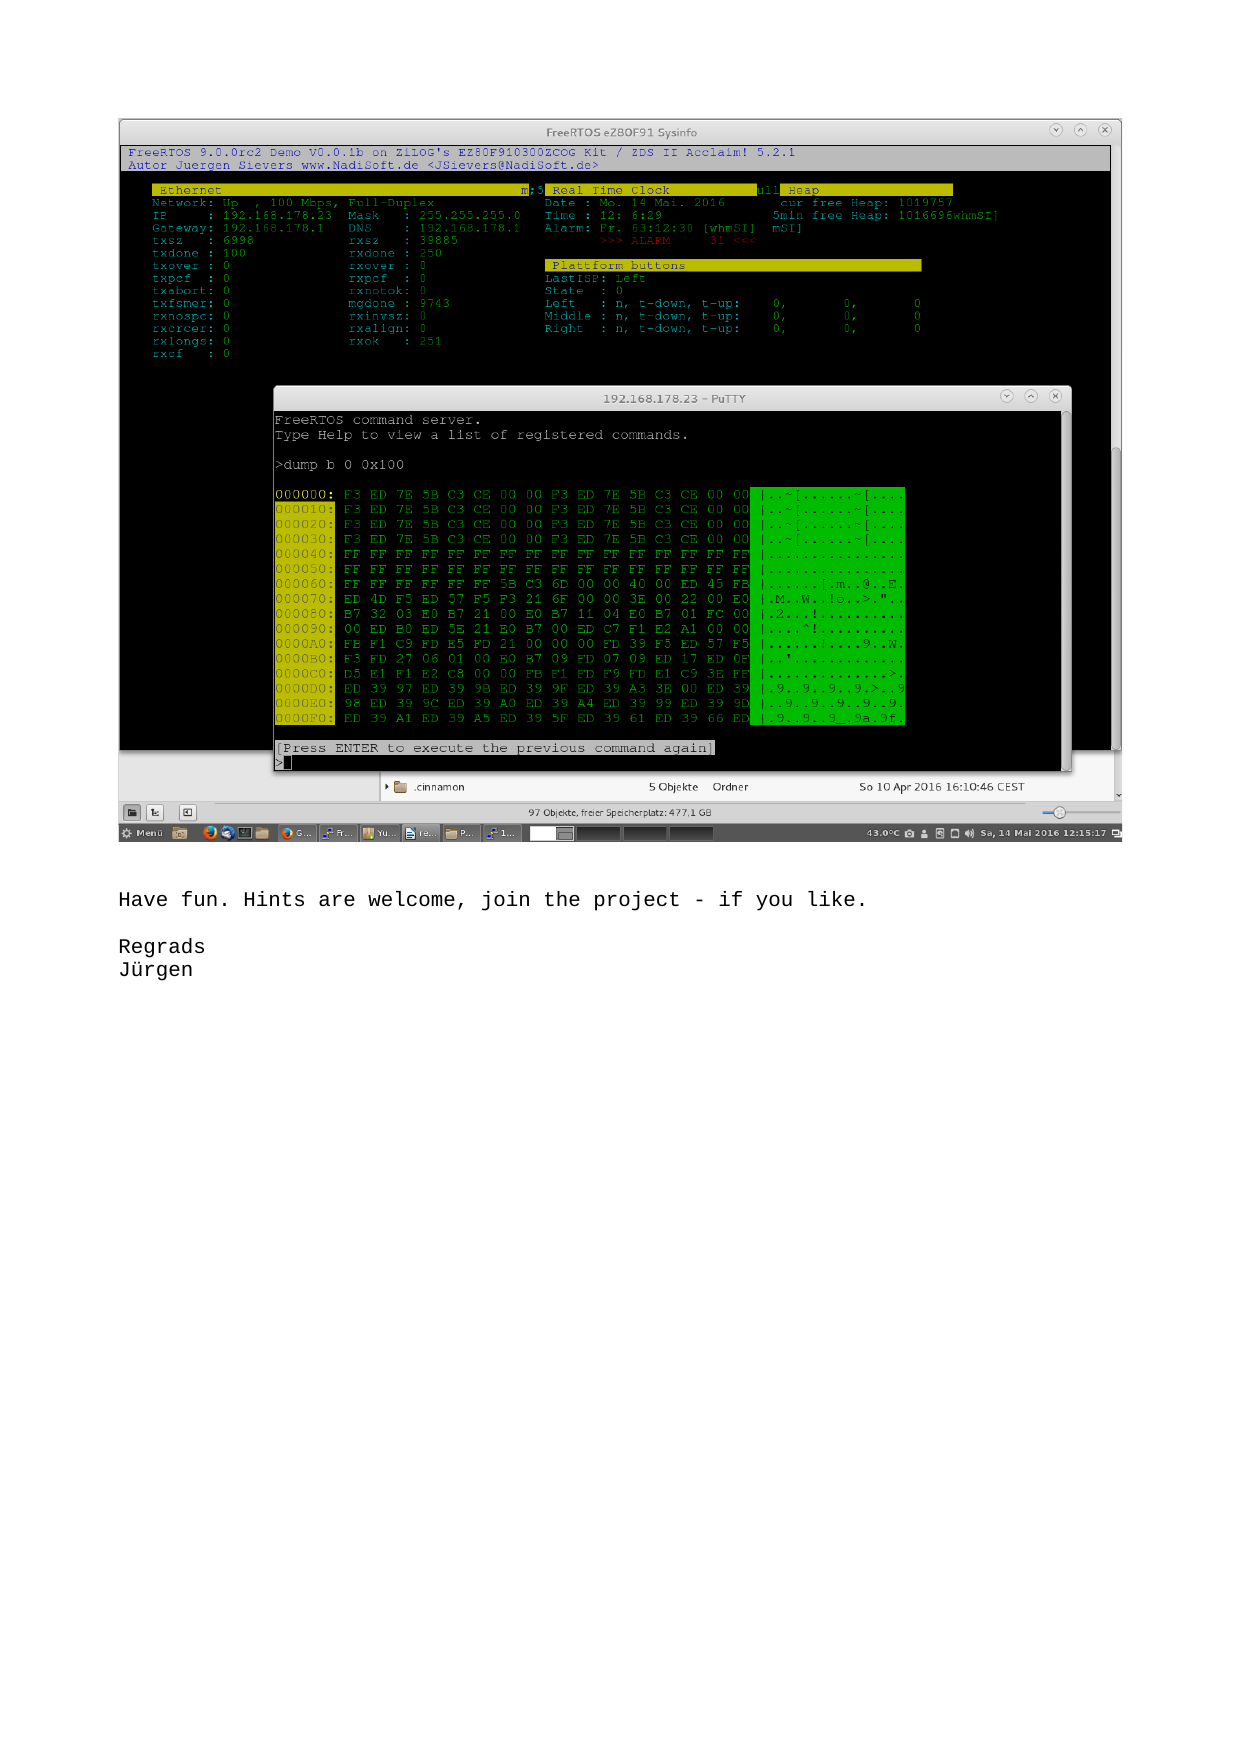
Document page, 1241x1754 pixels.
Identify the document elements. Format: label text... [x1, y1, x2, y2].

text Have fun. Hints are welcome, join the project - if you like. [118, 888, 1122, 912]
text Jürgen [118, 959, 1122, 983]
picture [118, 118, 1123, 842]
text Regrads [118, 936, 1122, 959]
